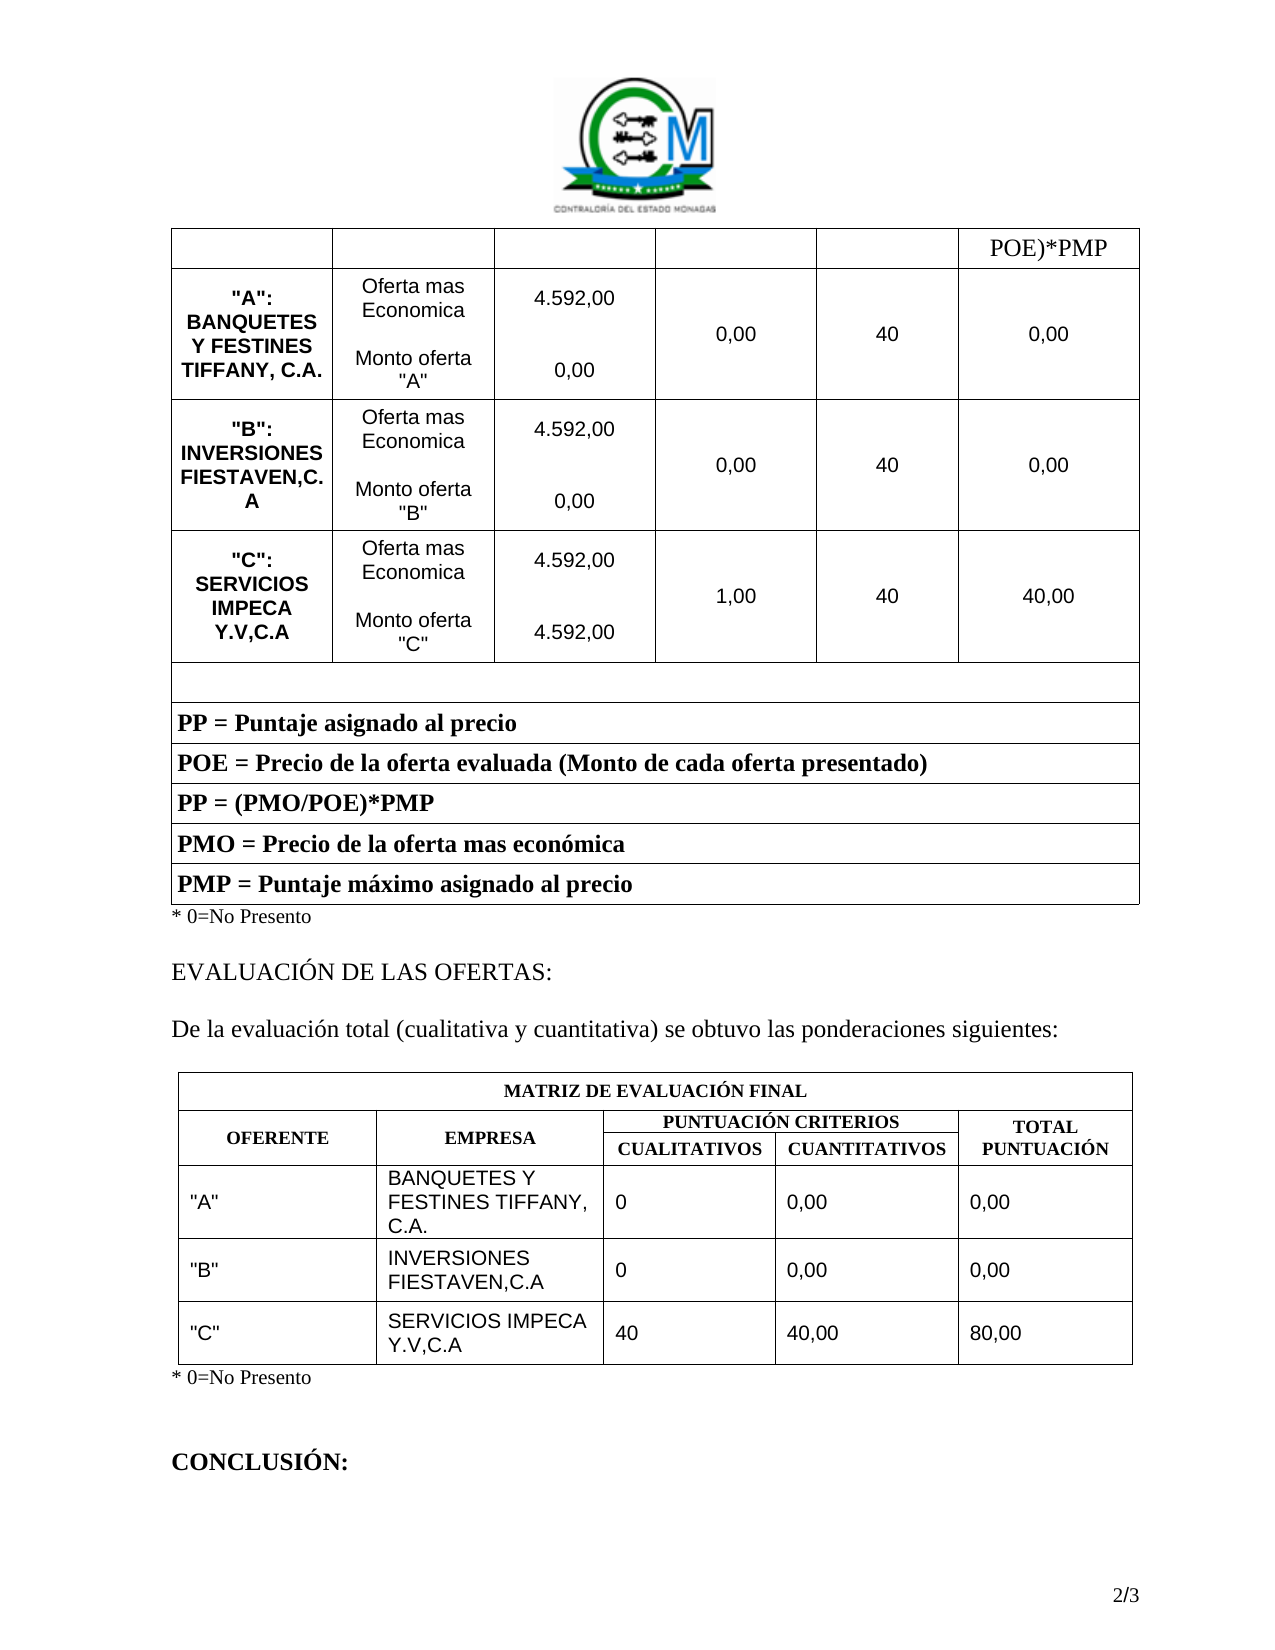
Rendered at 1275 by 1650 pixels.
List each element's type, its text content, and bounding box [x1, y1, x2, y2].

table_cell 0 [604, 1239, 775, 1301]
table_cell PMP = Puntaje máximo asignado al precio [172, 864, 1139, 904]
text * 0=No Presento [171, 905, 1139, 928]
table_cell PUNTUACIÓN CRITERIOS [604, 1111, 958, 1132]
table_cell POE)*PMP [959, 229, 1139, 268]
table_cell 40 [817, 400, 958, 530]
table_cell [172, 229, 332, 268]
table_cell 40 [817, 531, 958, 662]
text EVALUACIÓN DE LAS OFERTAS: [171, 957, 1139, 985]
table_cell BANQUETES Y FESTINES TIFFANY, C.A. [377, 1166, 603, 1238]
table_cell 4.592,00 0,00 [495, 400, 655, 530]
table_cell 0,00 [959, 1239, 1132, 1301]
table_cell EMPRESA [377, 1111, 603, 1165]
table_cell POE = Precio de la oferta evaluada (Monto de cada oferta presentado) [172, 744, 1139, 783]
table_cell 1,00 [656, 531, 816, 662]
table_cell Oferta mas Economica Monto oferta "B" [333, 400, 494, 530]
table_cell 0,00 [959, 269, 1139, 399]
table_cell TOTAL PUNTUACIÓN [959, 1111, 1132, 1165]
table_cell SERVICIOS IMPECA Y.V,C.A [377, 1302, 603, 1364]
table_cell "C": SERVICIOS IMPECA Y.V,C.A [172, 531, 332, 662]
table_cell [495, 229, 655, 268]
table_cell 0,00 [656, 269, 816, 399]
table_cell 4.592,00 4.592,00 [495, 531, 655, 662]
table_cell 0,00 [959, 1166, 1132, 1238]
table_cell [656, 229, 816, 268]
table_cell PMO = Precio de la oferta mas económica [172, 824, 1139, 863]
table_cell 0 [604, 1166, 775, 1238]
table_cell "A" [179, 1166, 376, 1238]
table_cell 40,00 [776, 1302, 958, 1364]
text De la evaluación total (cualitativa y cuantitativa) se obtuvo las ponderaciones siguientes: [171, 1014, 1139, 1043]
table_header MATRIZ DE EVALUACIÓN FINAL [179, 1073, 1132, 1109]
table_cell Oferta mas Economica Monto oferta "A" [333, 269, 494, 399]
picture [551, 75, 719, 216]
table_cell 40 [817, 269, 958, 399]
table_cell "B" [179, 1239, 376, 1301]
table_cell CUALITATIVOS [604, 1133, 775, 1165]
table_cell PP = (PMO/POE)*PMP [172, 784, 1139, 823]
table_cell 40,00 [959, 531, 1139, 662]
table_cell OFERENTE [179, 1111, 376, 1165]
table_cell 0,00 [776, 1166, 958, 1238]
table_cell "B": INVERSIONES FIESTAVEN,C.A [172, 400, 332, 530]
text * 0=No Presento [171, 1365, 1139, 1389]
table_cell "C" [179, 1302, 376, 1364]
table_cell CUANTITATIVOS [776, 1133, 958, 1165]
table_cell 40 [604, 1302, 775, 1364]
table_cell 0,00 [656, 400, 816, 530]
table_cell 0,00 [959, 400, 1139, 530]
table_cell Oferta mas Economica Monto oferta "C" [333, 531, 494, 662]
table_cell INVERSIONES FIESTAVEN,C.A [377, 1239, 603, 1301]
table_cell [172, 663, 1139, 702]
table_cell [333, 229, 494, 268]
text CONCLUSIÓN: [171, 1447, 1139, 1476]
table_cell [817, 229, 958, 268]
table_cell 0,00 [776, 1239, 958, 1301]
table_cell "A": BANQUETES Y FESTINES TIFFANY, C.A. [172, 269, 332, 399]
table_cell 4.592,00 0,00 [495, 269, 655, 399]
table_cell PP = Puntaje asignado al precio [172, 703, 1139, 742]
table_cell 80,00 [959, 1302, 1132, 1364]
